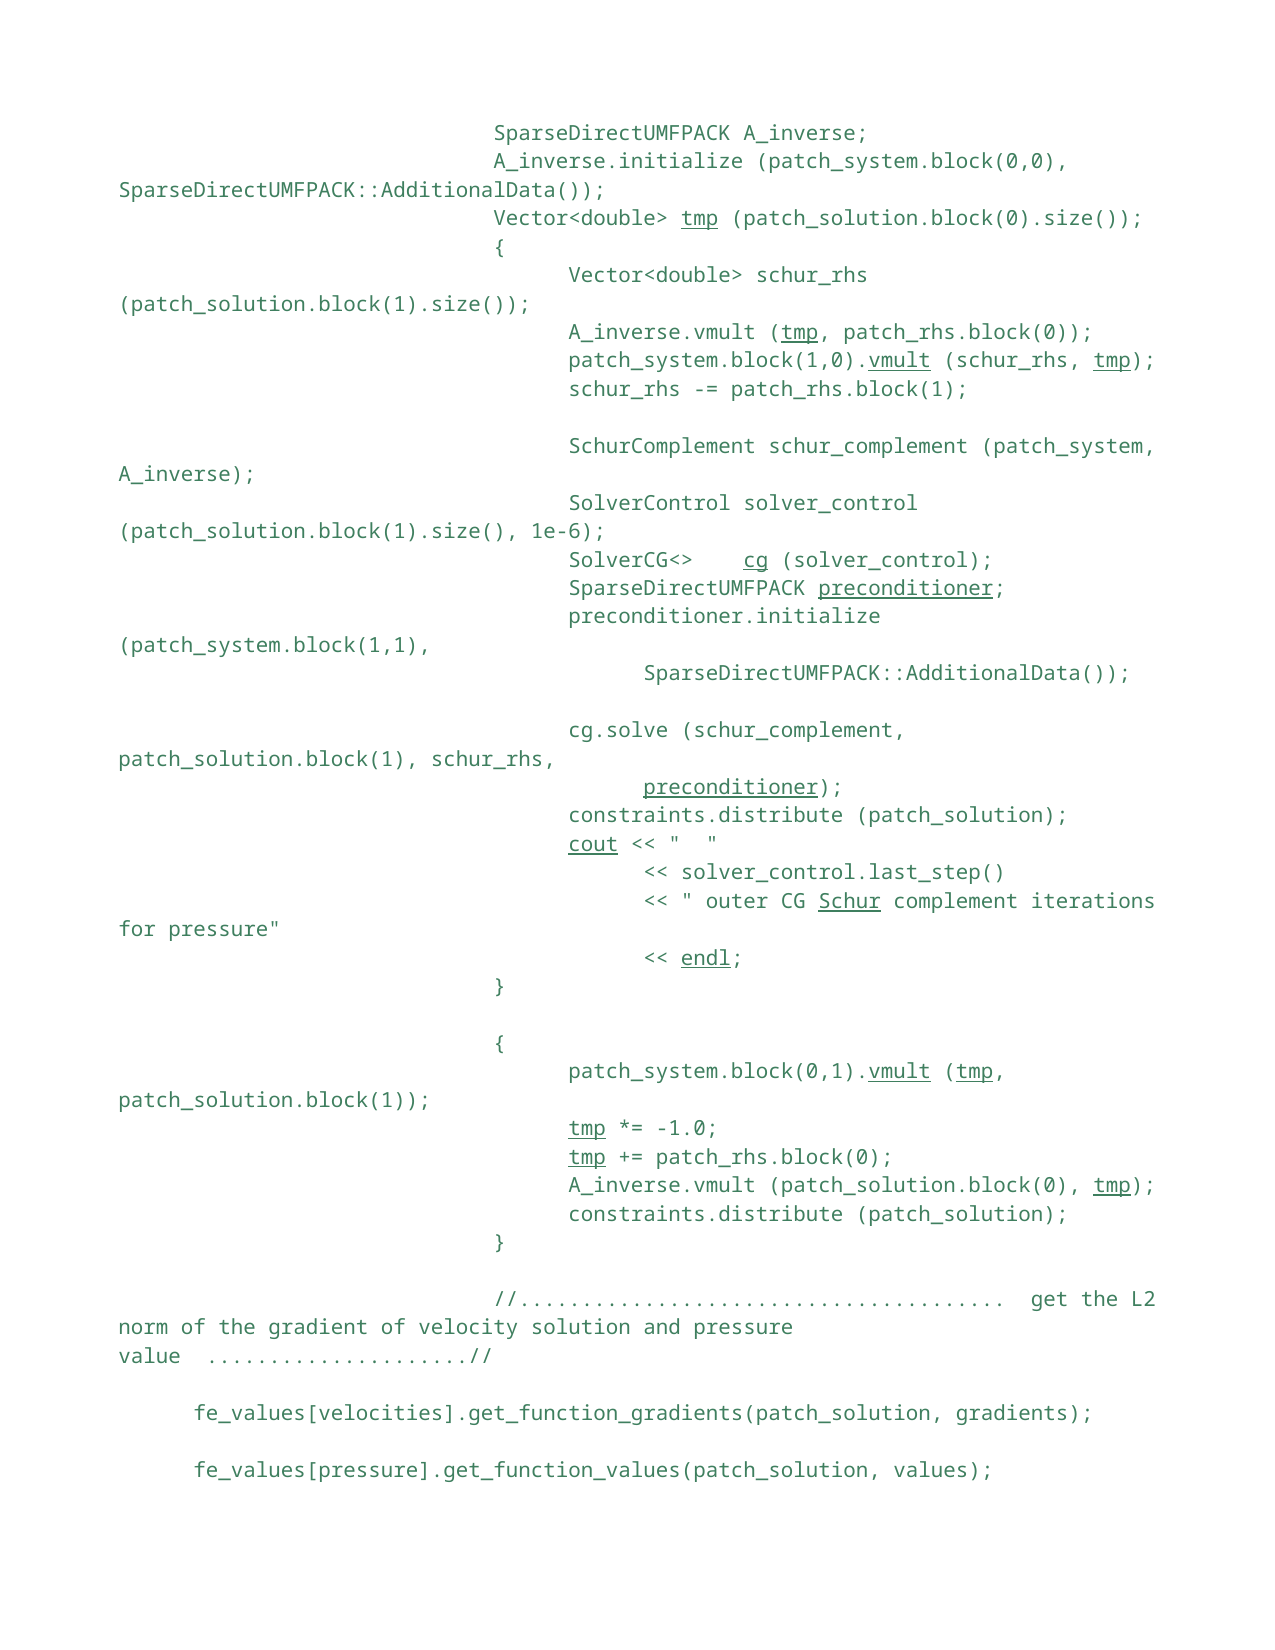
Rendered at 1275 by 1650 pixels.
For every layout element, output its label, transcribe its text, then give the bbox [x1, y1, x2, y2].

text patch_system.block(0,1).vmult (tmp, patch_solution.block(1)); [118, 1057, 1157, 1113]
text cout << " " [118, 829, 1157, 857]
text SolverControl solver_control (patch_solution.block(1).size(), 1e-6); [118, 488, 1157, 545]
text } [118, 1227, 1157, 1256]
text tmp *= -1.0; [118, 1113, 1157, 1142]
text tmp += patch_rhs.block(0); [118, 1142, 1157, 1170]
text patch_system.block(1,0).vmult (schur_rhs, tmp); [118, 346, 1157, 374]
text A_inverse.vmult (tmp, patch_rhs.block(0)); [118, 317, 1157, 346]
text fe_values[velocities].get_function_gradients(patch_solution, gradients); [118, 1369, 1157, 1426]
text { [118, 1028, 1157, 1057]
text Vector<double> tmp (patch_solution.block(0).size()); [118, 203, 1157, 232]
text SparseDirectUMFPACK::AdditionalData()); [118, 658, 1157, 687]
text { [118, 232, 1157, 260]
text SchurComplement schur_complement (patch_system, A_inverse); [118, 431, 1157, 488]
text constraints.distribute (patch_solution); [118, 1199, 1157, 1227]
text SparseDirectUMFPACK A_inverse; [118, 118, 1157, 147]
text SparseDirectUMFPACK preconditioner; [118, 573, 1157, 602]
text preconditioner); [118, 772, 1157, 801]
text A_inverse.vmult (patch_solution.block(0), tmp); [118, 1170, 1157, 1199]
text << " outer CG Schur complement iterations for pressure" [118, 886, 1157, 943]
text A_inverse.initialize (patch_system.block(0,0), SparseDirectUMFPACK::AdditionalData()); [118, 147, 1157, 203]
text << endl; [118, 943, 1157, 971]
text constraints.distribute (patch_solution); [118, 801, 1157, 829]
text << solver_control.last_step() [118, 857, 1157, 886]
text fe_values[pressure].get_function_values(patch_solution, values); [118, 1426, 1157, 1483]
text } [118, 971, 1157, 1000]
text cg.solve (schur_complement, patch_solution.block(1), schur_rhs, [118, 715, 1157, 772]
text //....................................... get the L2 norm of the gradient of velocity solution and pressure value .....................// [118, 1284, 1157, 1369]
text preconditioner.initialize (patch_system.block(1,1), [118, 602, 1157, 658]
text Vector<double> schur_rhs (patch_solution.block(1).size()); [118, 260, 1157, 317]
text schur_rhs -= patch_rhs.block(1); [118, 374, 1157, 402]
text SolverCG<> cg (solver_control); [118, 545, 1157, 573]
